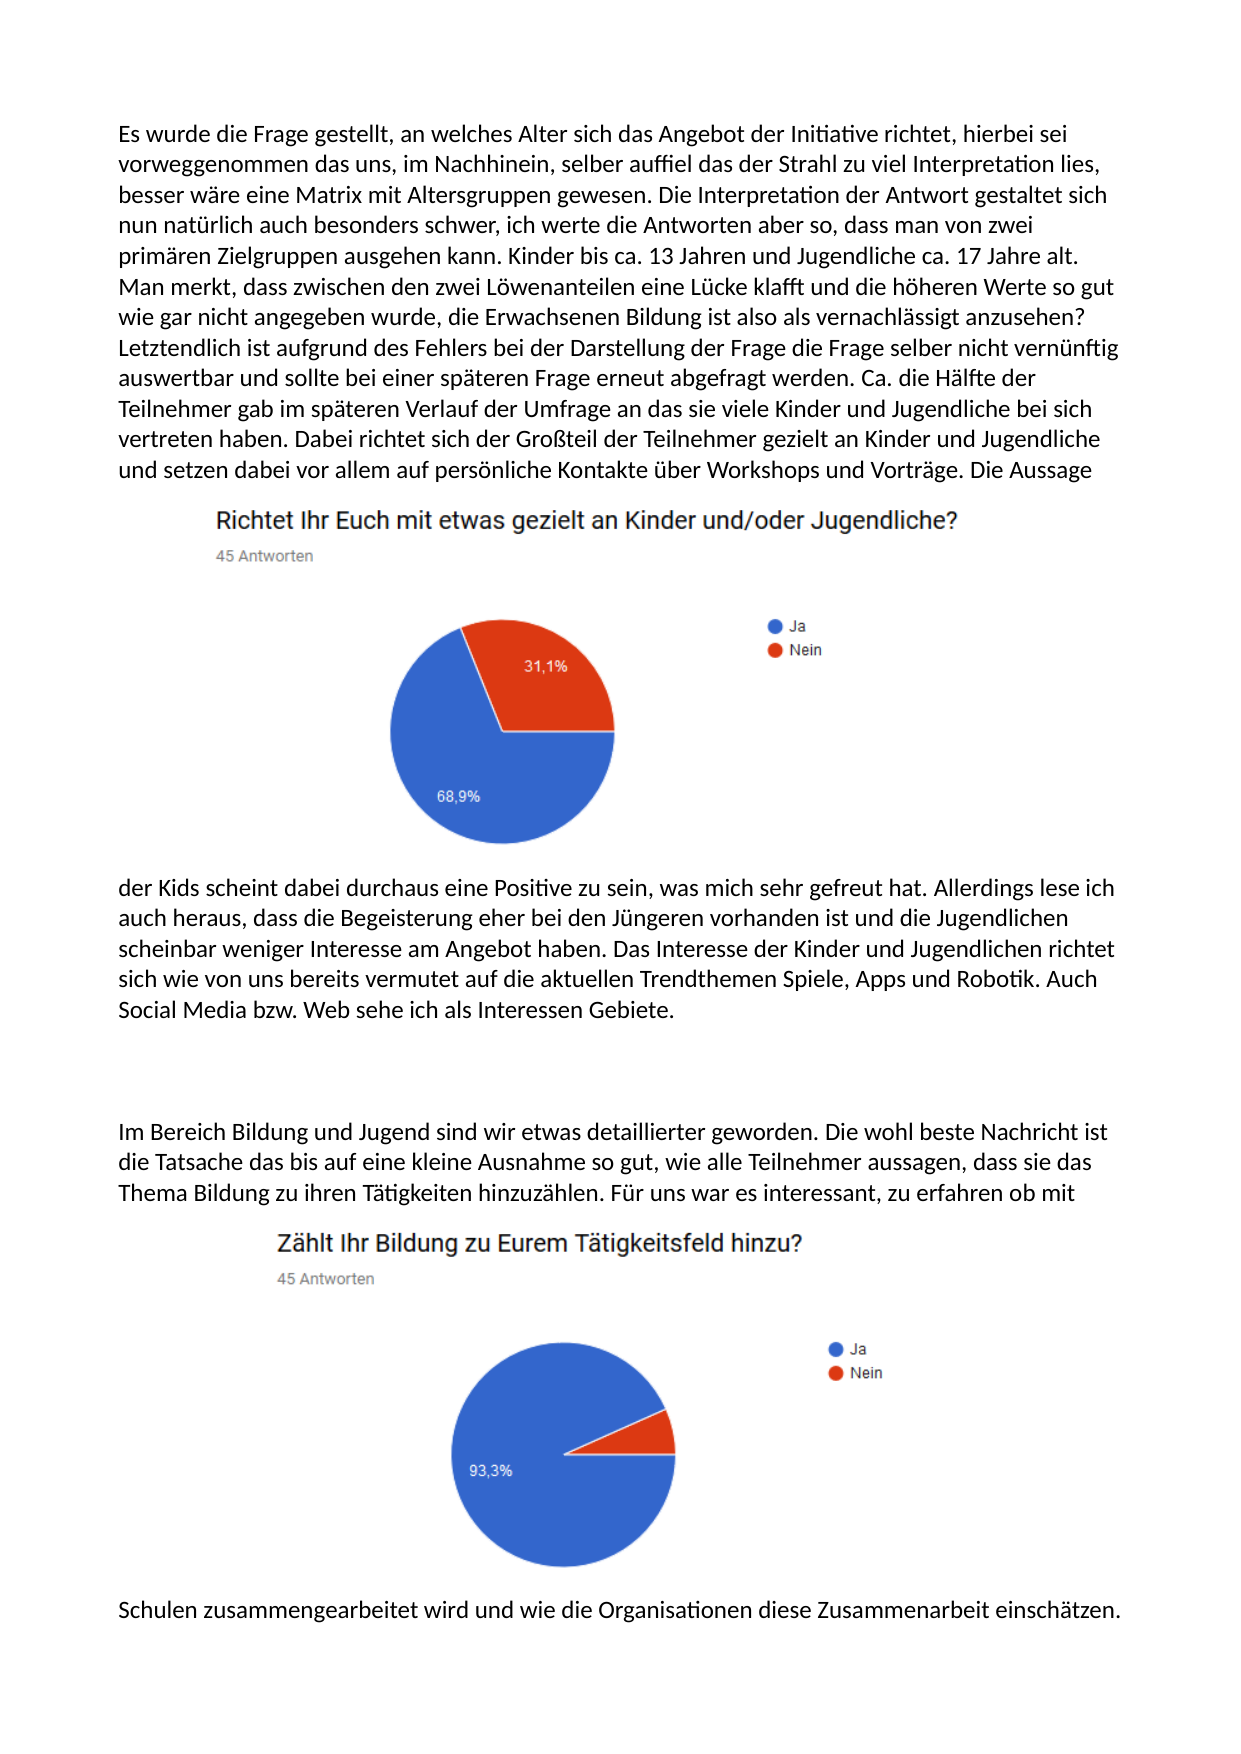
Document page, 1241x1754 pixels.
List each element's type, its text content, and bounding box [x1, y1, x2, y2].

text Im Bereich Bildung und Jugend sind wir etwas detaillierter geworden. Die wohl beste Nachricht ist die Tatsache das bis auf eine kleine Ausnahme so gut, wie alle Teilnehmer aussagen, dass sie das Thema Bildung zu ihren Tätigkeiten hinzuzählen. Für uns war es interessant, zu erfahren ob mit Schulen zusammengearbeitet wird und wie die Organisationen diese Zusammenarbeit einschätzen. [118, 1116, 1122, 1624]
picture [205, 494, 990, 872]
text Es wurde die Frage gestellt, an welches Alter sich das Angebot der Initiative richtet, hierbei sei vorweggenommen das uns, im Nachhinein, selber auffiel das der Strahl zu viel Interpretation lies, besser wäre eine Matrix mit Altersgruppen gewesen. Die Interpretation der Antwort gestaltet sich nun natürlich auch besonders schwer, ich werte die Antworten aber so, dass man von zwei primären Zielgruppen ausgehen kann. Kinder bis ca. 13 Jahren und Jugendliche ca. 17 Jahre alt. Man merkt, dass zwischen den zwei Löwenanteilen eine Lücke klafft und die höheren Werte so gut wie gar nicht angegeben wurde, die Erwachsenen Bildung ist also als vernachlässigt anzusehen? Letztendlich ist aufgrund des Fehlers bei der Darstellung der Frage die Frage selber nicht vernünftig auswertbar und sollte bei einer späteren Frage erneut abgefragt werden. Ca. die Hälfte der Teilnehmer gab im späteren Verlauf der Umfrage an das sie viele Kinder und Jugendliche bei sich vertreten haben. Dabei richtet sich der Großteil der Teilnehmer gezielt an Kinder und Jugendliche und setzen dabei vor allem auf persönliche Kontakte über Workshops und Vorträge. Die Aussage der Kids scheint dabei durchaus eine Positive zu sein, was mich sehr gefreut hat. Allerdings lese ich auch heraus, dass die Begeisterung eher bei den Jüngeren vorhanden ist und die Jugendlichen scheinbar weniger Interesse am Angebot haben. Das Interesse der Kinder und Jugendlichen richtet sich wie von uns bereits vermutet auf die aktuellen Trendthemen Spiele, Apps und Robotik. Auch Social Media bzw. Web sehe ich als Interessen Gebiete. [118, 118, 1122, 1024]
picture [264, 1214, 933, 1594]
